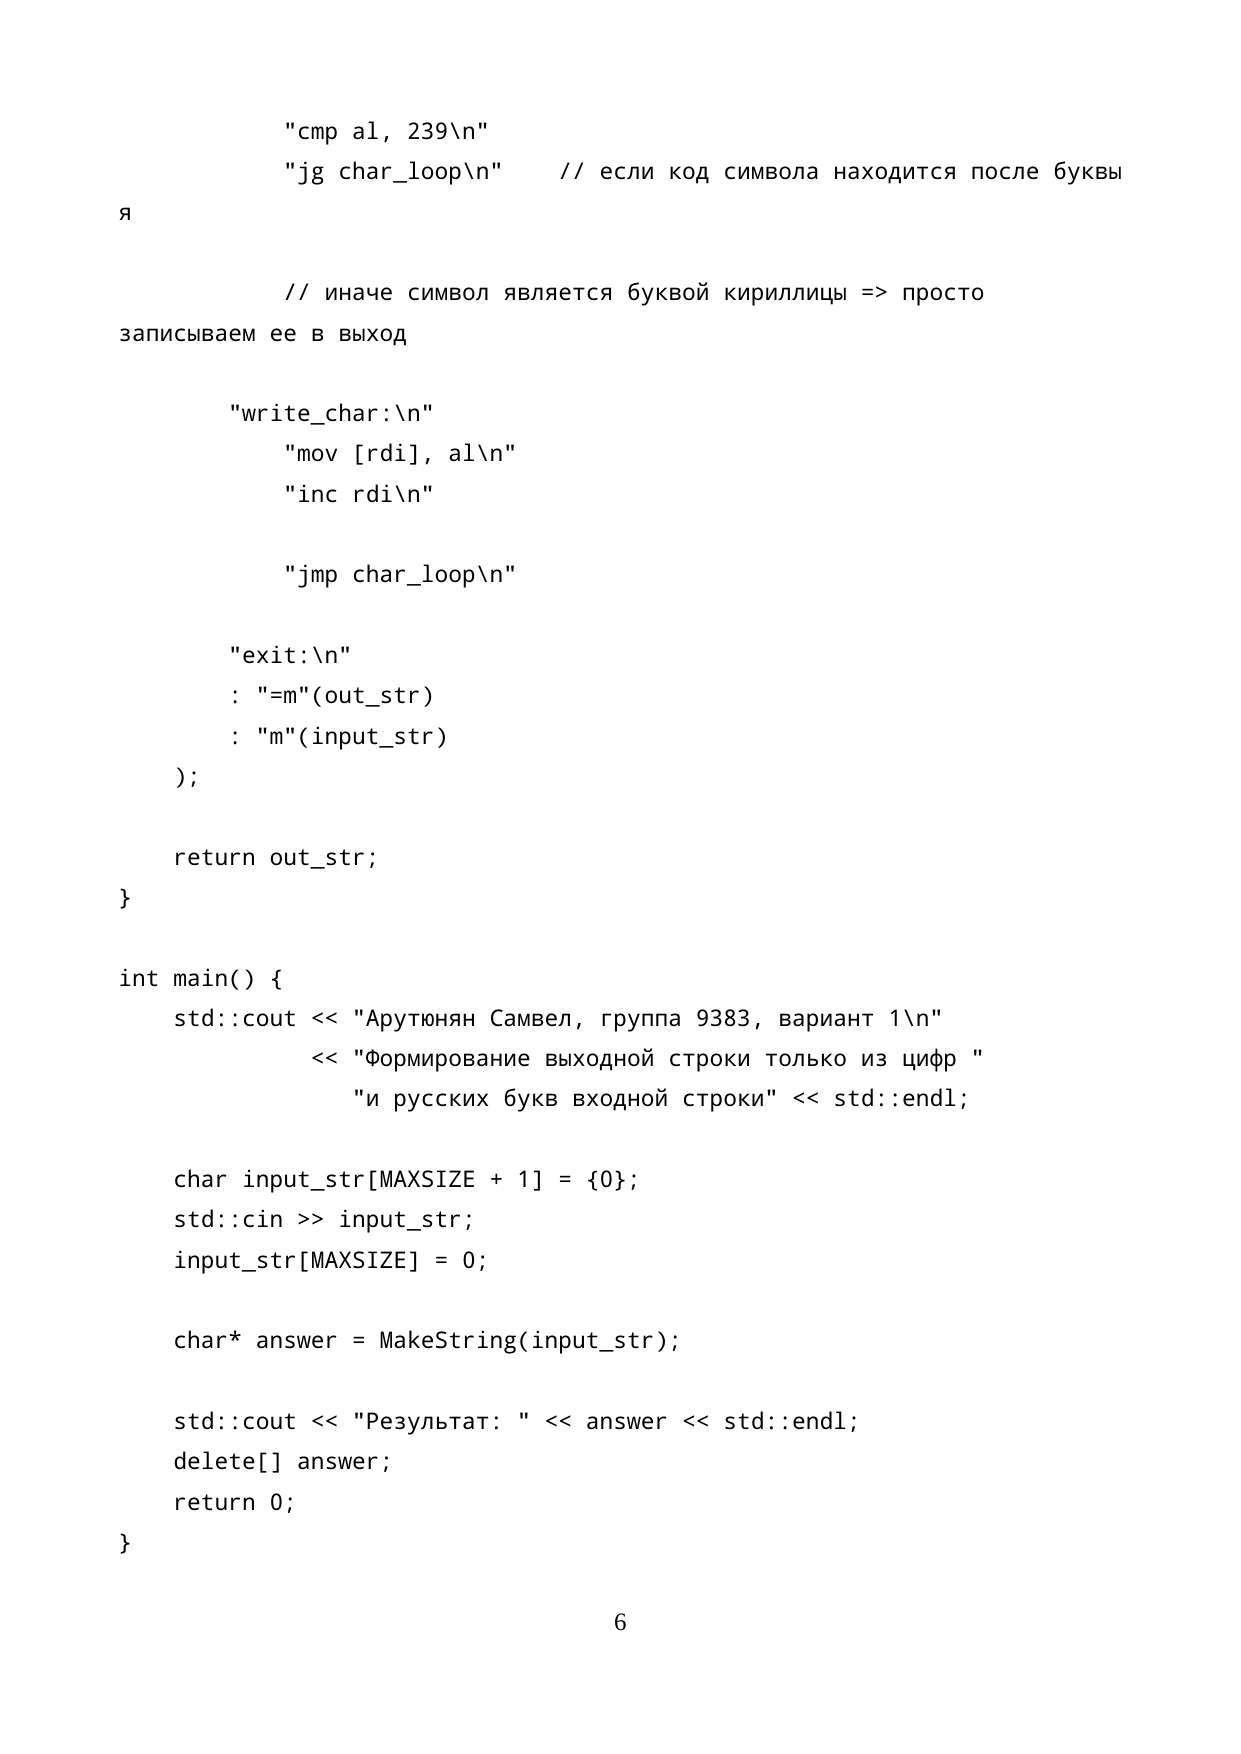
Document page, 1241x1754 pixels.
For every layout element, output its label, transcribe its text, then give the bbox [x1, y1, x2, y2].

text std::cout << "Результат: " << answer << std::endl; [118, 1408, 1122, 1435]
text return 0; [118, 1489, 1122, 1516]
text "inc rdi\n" [118, 481, 1122, 508]
text delete[] answer; [118, 1448, 1122, 1475]
text : "=m"(out_str) [118, 682, 1122, 709]
text int main() { [118, 965, 1122, 992]
text return out_str; [118, 844, 1122, 871]
text // иначе символ является буквой кириллицы => просто записываем ее в выход [118, 279, 1122, 347]
text "mov [rdi], al\n" [118, 441, 1122, 467]
text "exit:\n" [118, 642, 1122, 669]
text } [118, 884, 1122, 911]
text "write_char:\n" [118, 400, 1122, 427]
text char* answer = MakeString(input_str); [118, 1327, 1122, 1354]
text ); [118, 763, 1122, 790]
text char input_str[MAXSIZE + 1] = {0}; [118, 1166, 1122, 1193]
text "cmp al, 239\n" [118, 118, 1122, 145]
text "и русских букв входной строки" << std::endl; [118, 1086, 1122, 1112]
text std::cin >> input_str; [118, 1207, 1122, 1233]
text "jg char_loop\n" // если код символа находится после буквы я [118, 158, 1122, 226]
text "jmp char_loop\n" [118, 562, 1122, 588]
text std::cout << "Арутюнян Самвел, группа 9383, вариант 1\n" [118, 1005, 1122, 1032]
text : "m"(input_str) [118, 723, 1122, 750]
text input_str[MAXSIZE] = 0; [118, 1247, 1122, 1274]
text << "Формирование выходной строки только из цифр " [118, 1045, 1122, 1072]
text } [118, 1529, 1122, 1556]
